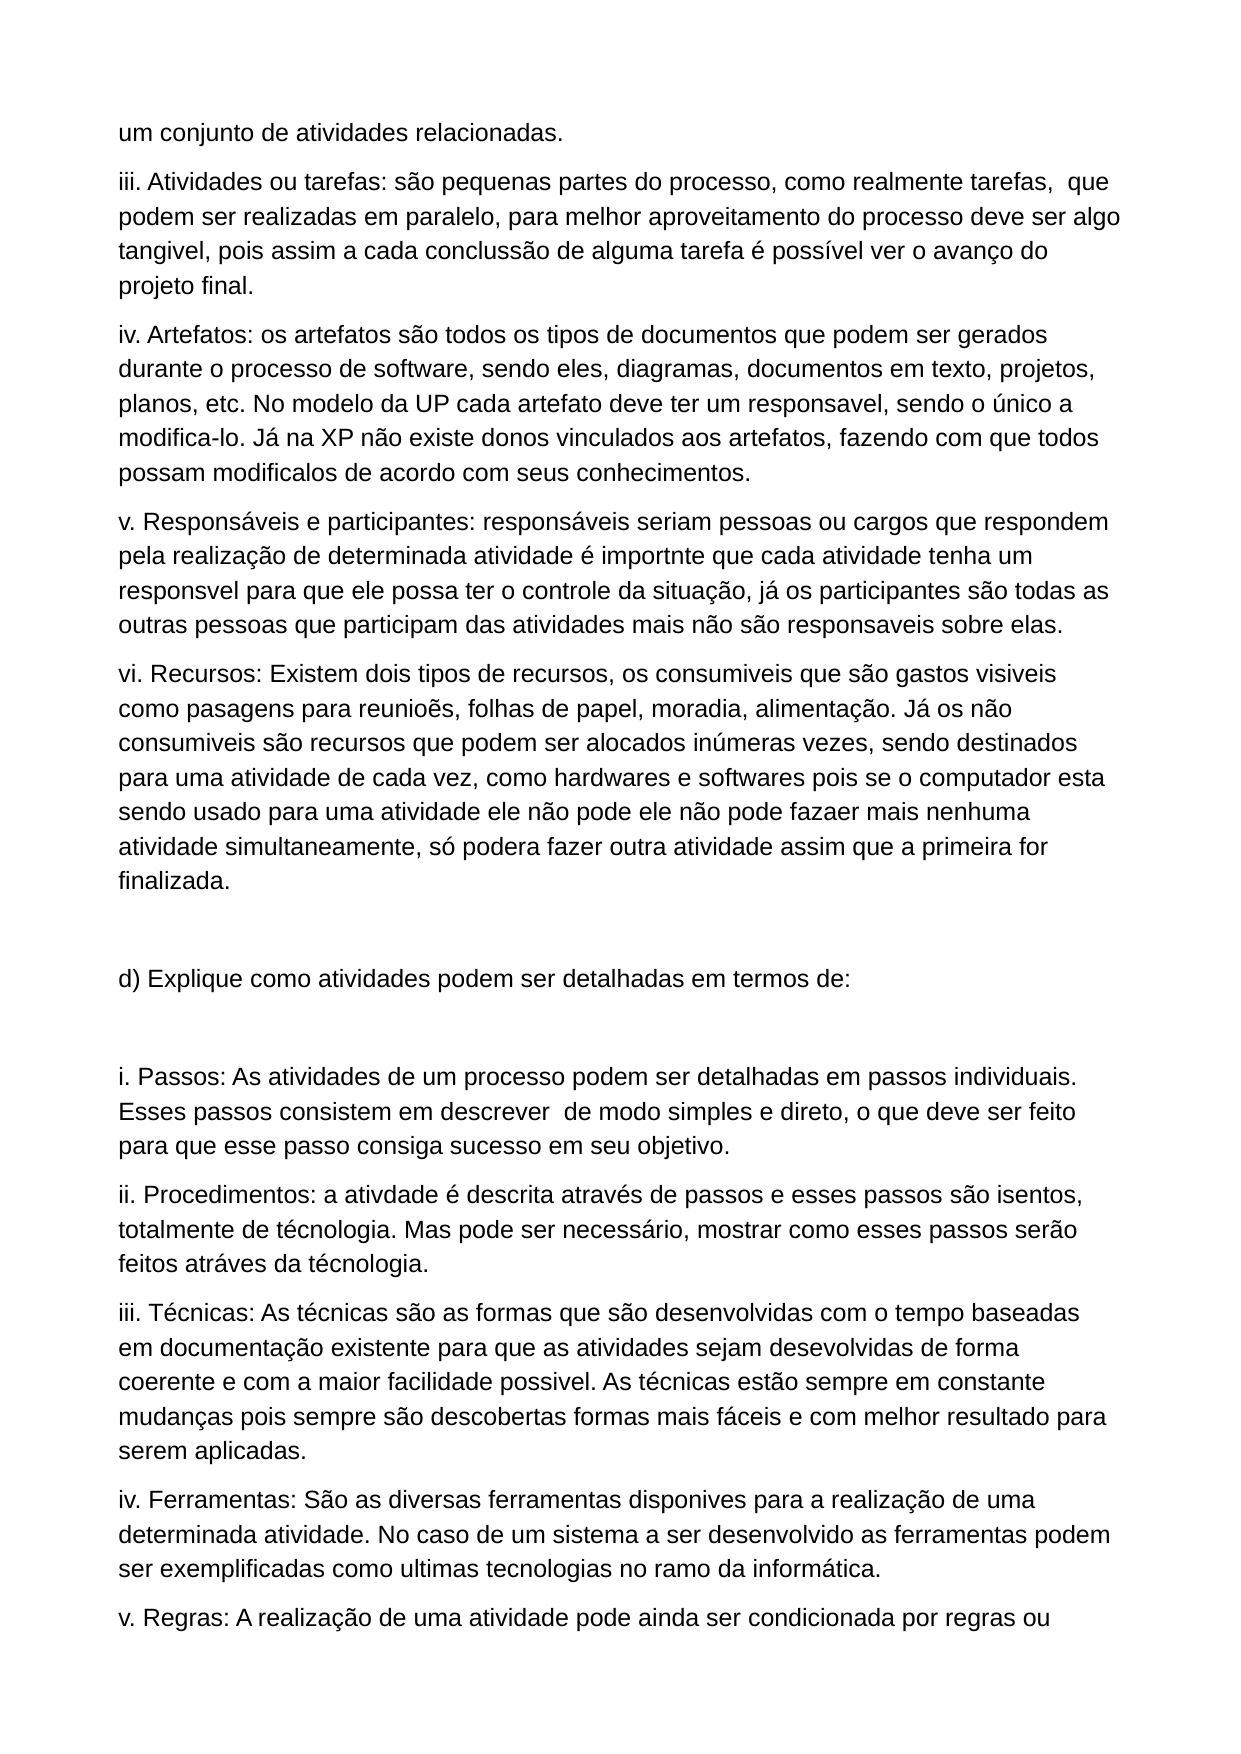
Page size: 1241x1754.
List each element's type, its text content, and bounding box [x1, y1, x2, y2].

text iv. Ferramentas: São as diversas ferramentas disponives para a realização de uma determinada atividade. No caso de um sistema a ser desenvolvido as ferramentas podem ser exemplificadas como ultimas tecnologias no ramo da informática. [118, 1485, 1122, 1583]
text d) Explique como atividades podem ser detalhadas em termos de: [118, 964, 1122, 993]
text i. Passos: As atividades de um processo podem ser detalhadas em passos individuais. Esses passos consistem em descrever de modo simples e direto, o que deve ser feito para que esse passo consiga sucesso em seu objetivo. [118, 1062, 1122, 1160]
text vi. Recursos: Existem dois tipos de recursos, os consumiveis que são gastos visiveis como pasagens para reunioẽs, folhas de papel, moradia, alimentação. Já os não consumiveis são recursos que podem ser alocados inúmeras vezes, sendo destinados para uma atividade de cada vez, como hardwares e softwares pois se o computador esta sendo usado para uma atividade ele não pode ele não pode fazaer mais nenhuma atividade simultaneamente, só podera fazer outra atividade assim que a primeira for finalizada. [118, 659, 1122, 895]
text iv. Artefatos: os artefatos são todos os tipos de documentos que podem ser gerados durante o processo de software, sendo eles, diagramas, documentos em texto, projetos, planos, etc. No modelo da UP cada artefato deve ter um responsavel, sendo o único a modifica-lo. Já na XP não existe donos vinculados aos artefatos, fazendo com que todos possam modificalos de acordo com seus conhecimentos. [118, 320, 1122, 486]
text v. Regras: A realização de uma atividade pode ainda ser condicionada por regras ou [118, 1603, 1122, 1632]
text iii. Atividades ou tarefas: são pequenas partes do processo, como realmente tarefas, que podem ser realizadas em paralelo, para melhor aproveitamento do processo deve ser algo tangivel, pois assim a cada conclussão de alguma tarefa é possível ver o avanço do projeto final. [118, 167, 1122, 299]
text iii. Técnicas: As técnicas são as formas que são desenvolvidas com o tempo baseadas em documentação existente para que as atividades sejam desevolvidas de forma coerente e com a maior facilidade possivel. As técnicas estão sempre em constante mudanças pois sempre são descobertas formas mais fáceis e com melhor resultado para serem aplicadas. [118, 1298, 1122, 1465]
text ii. Procedimentos: a ativdade é descrita através de passos e esses passos são isentos, totalmente de técnologia. Mas pode ser necessário, mostrar como esses passos serão feitos atráves da técnologia. [118, 1180, 1122, 1278]
text um conjunto de atividades relacionadas. [118, 118, 1122, 147]
text v. Responsáveis e participantes: responsáveis seriam pessoas ou cargos que respondem pela realização de determinada atividade é importnte que cada atividade tenha um responsvel para que ele possa ter o controle da situação, já os participantes são todas as outras pessoas que participam das atividades mais não são responsaveis sobre elas. [118, 507, 1122, 639]
